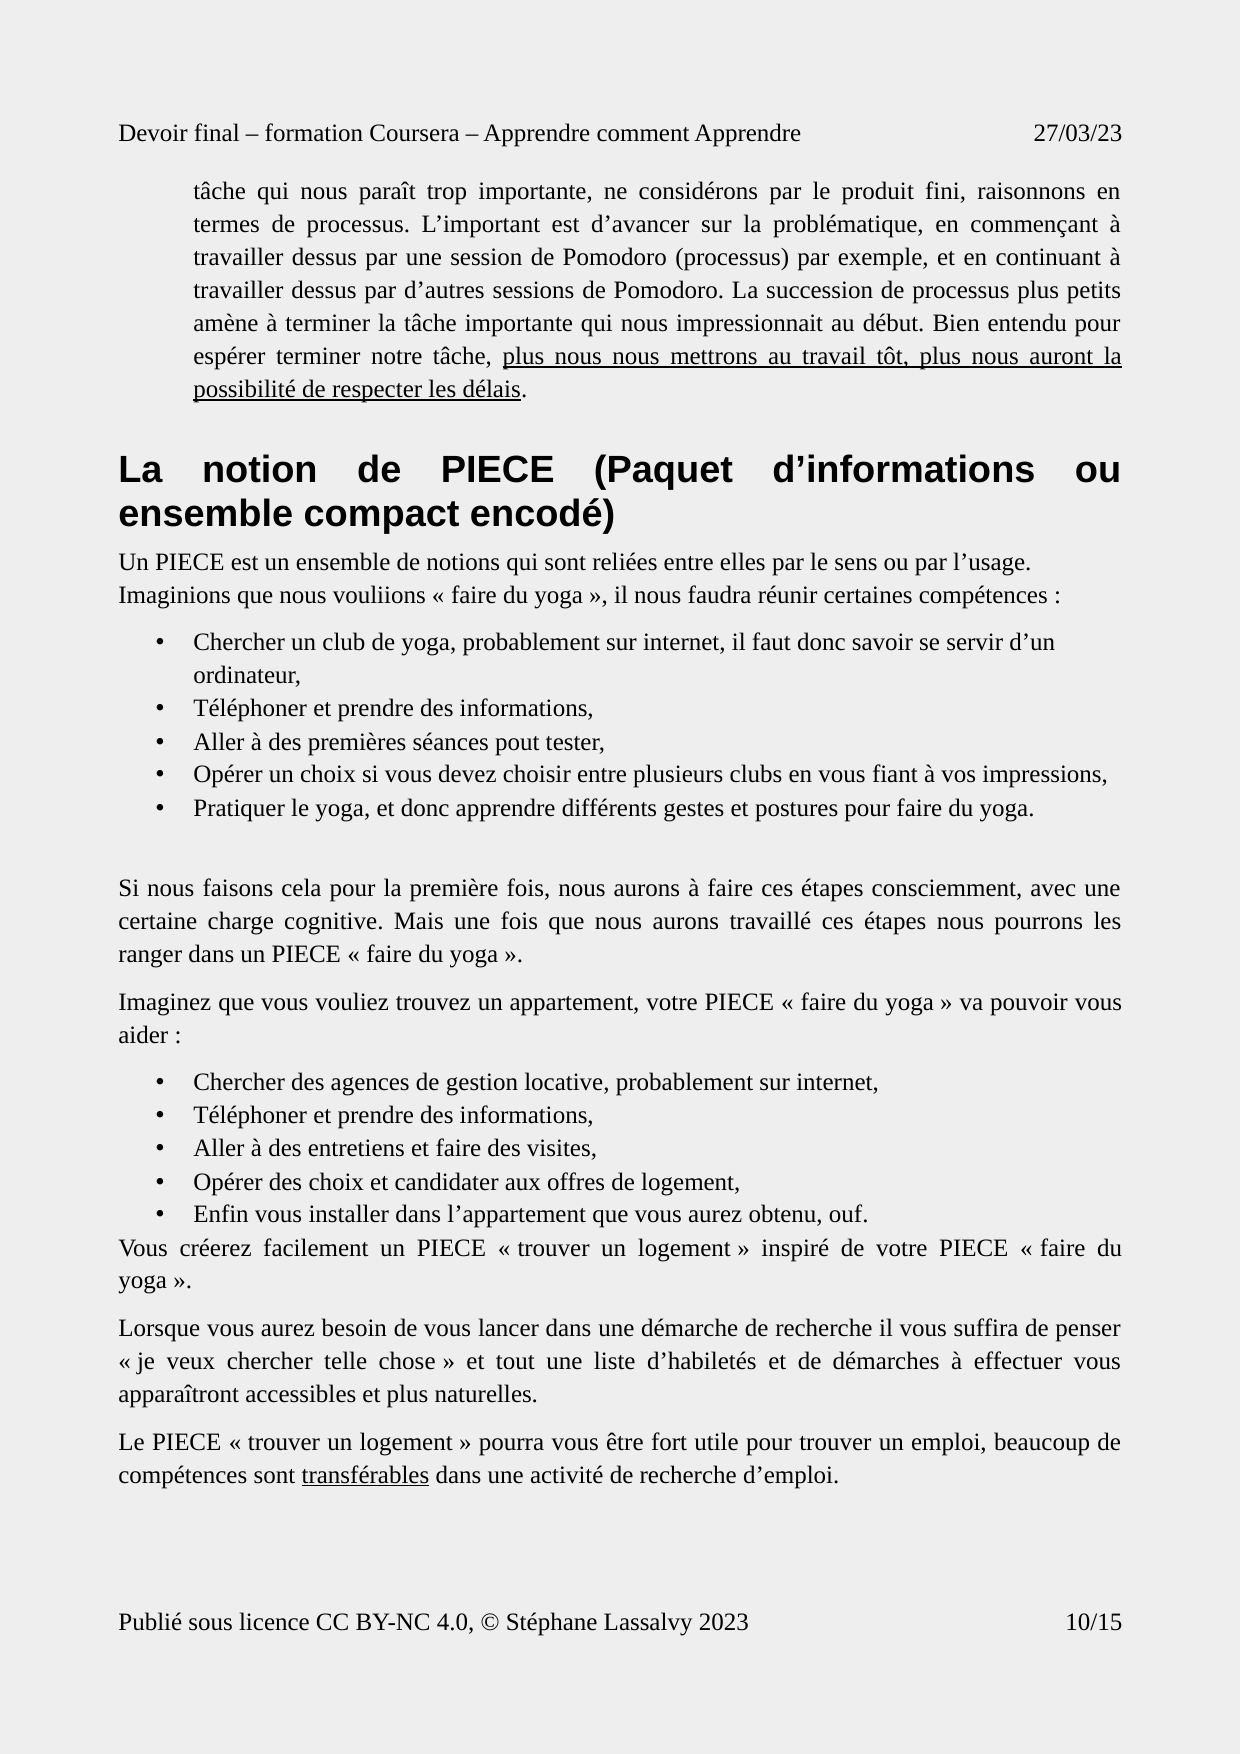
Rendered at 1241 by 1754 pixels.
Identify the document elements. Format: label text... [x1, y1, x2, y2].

text Un PIECE est un ensemble de notions qui sont reliées entre elles par le sens ou par l’usage. Imaginions que nous vouliions « faire du yoga », il nous faudra réunir certaines compétences : [118, 547, 1122, 609]
list Opérer des choix et candidater aux offres de logement, [156, 1167, 1122, 1195]
list Téléphoner et prendre des informations, [156, 693, 1122, 722]
list Chercher des agences de gestion locative, probablement sur internet, [156, 1067, 1122, 1096]
list Aller à des premières séances pout tester, [156, 727, 1122, 755]
text Vous créerez facilement un PIECE « trouver un logement » inspiré de votre PIECE « faire du yoga ». [118, 1233, 1122, 1294]
list Pratiquer le yoga, et donc apprendre différents gestes et postures pour faire du yoga. [156, 793, 1122, 821]
list Aller à des entretiens et faire des visites, [156, 1133, 1122, 1162]
list Téléphoner et prendre des informations, [156, 1101, 1122, 1129]
text Si nous faisons cela pour la première fois, nous aurons à faire ces étapes consciemment, avec une certaine charge cognitive. Mais une fois que nous aurons travaillé ces étapes nous pourrons les ranger dans un PIECE « faire du yoga ». [118, 873, 1122, 968]
list Chercher un club de yoga, probablement sur internet, il faut donc savoir se servir d’un ordinateur, [156, 627, 1122, 689]
list tâche qui nous paraît trop importante, ne considérons par le produit fini, raisonnons en termes de processus. L’important est d’avancer sur la problématique, en commençant à travailler dessus par une session de Pomodoro (processus) par exemple, et en continuant à travailler dessus par d’autres sessions de Pomodoro. La succession de processus plus petits amène à terminer la tâche importante qui nous impressionnait au début. Bien entendu pour espérer terminer notre tâche, plus nous nous mettrons au travail tôt, plus nous auront la possibilité de respecter les délais. [156, 176, 1122, 403]
text Imaginez que vous vouliez trouvez un appartement, votre PIECE « faire du yoga » va pouvoir vous aider : [118, 987, 1122, 1049]
list Opérer un choix si vous devez choisir entre plusieurs clubs en vous fiant à vos impressions, [156, 759, 1122, 788]
text Lorsque vous aurez besoin de vous lancer dans une démarche de recherche il vous suffira de penser « je veux chercher telle chose » et tout une liste d’habiletés et de démarches à effectuer vous apparaîtront accessibles et plus naturelles. [118, 1313, 1122, 1408]
text Le PIECE « trouver un logement » pourra vous être fort utile pour trouver un emploi, beaucoup de compétences sont transférables dans une activité de recherche d’emploi. [118, 1427, 1122, 1489]
list Enfin vous installer dans l’appartement que vous aurez obtenu, ouf. [156, 1199, 1122, 1228]
subtitle La notion de PIECE (Paquet d’informations ou ensemble compact encodé) [118, 447, 1122, 534]
